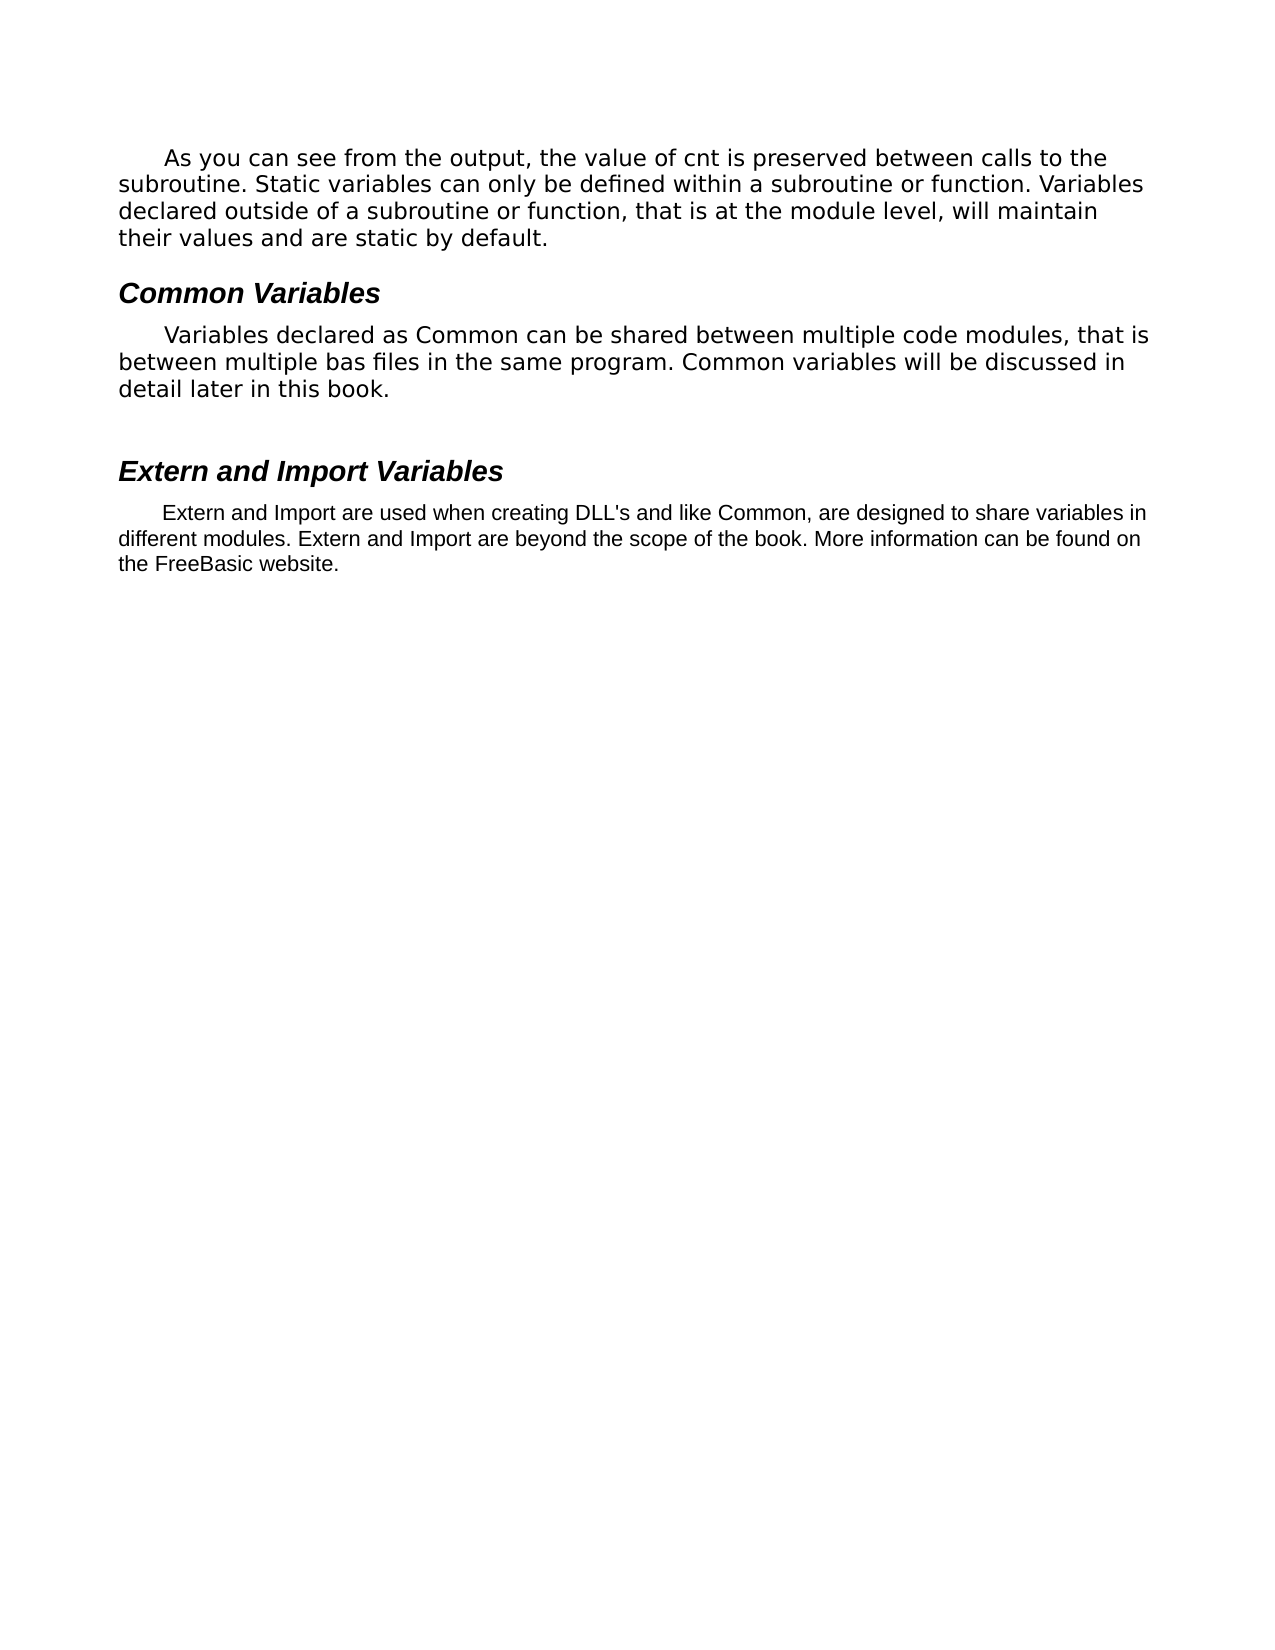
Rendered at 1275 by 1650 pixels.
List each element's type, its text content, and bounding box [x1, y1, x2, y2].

text Variables declared as Common can be shared between multiple code modules, that is between multiple bas files in the same program. Common variables will be discussed in detail later in this book. [118, 322, 1157, 402]
text As you can see from the output, the value of cnt is preserved between calls to the subroutine. Static variables can only be defined within a subroutine or function. Variables declared outside of a subroutine or function, that is at the module level, will maintain their values and are static by default. [118, 145, 1157, 251]
subtitle Extern and Import Variables [118, 454, 1157, 488]
subtitle Common Variables [118, 276, 1157, 310]
text Extern and Import are used when creating DLL's and like Common, are designed to share variables in different modules. Extern and Import are beyond the scope of the book. More information can be found on the FreeBasic website. [118, 500, 1157, 576]
